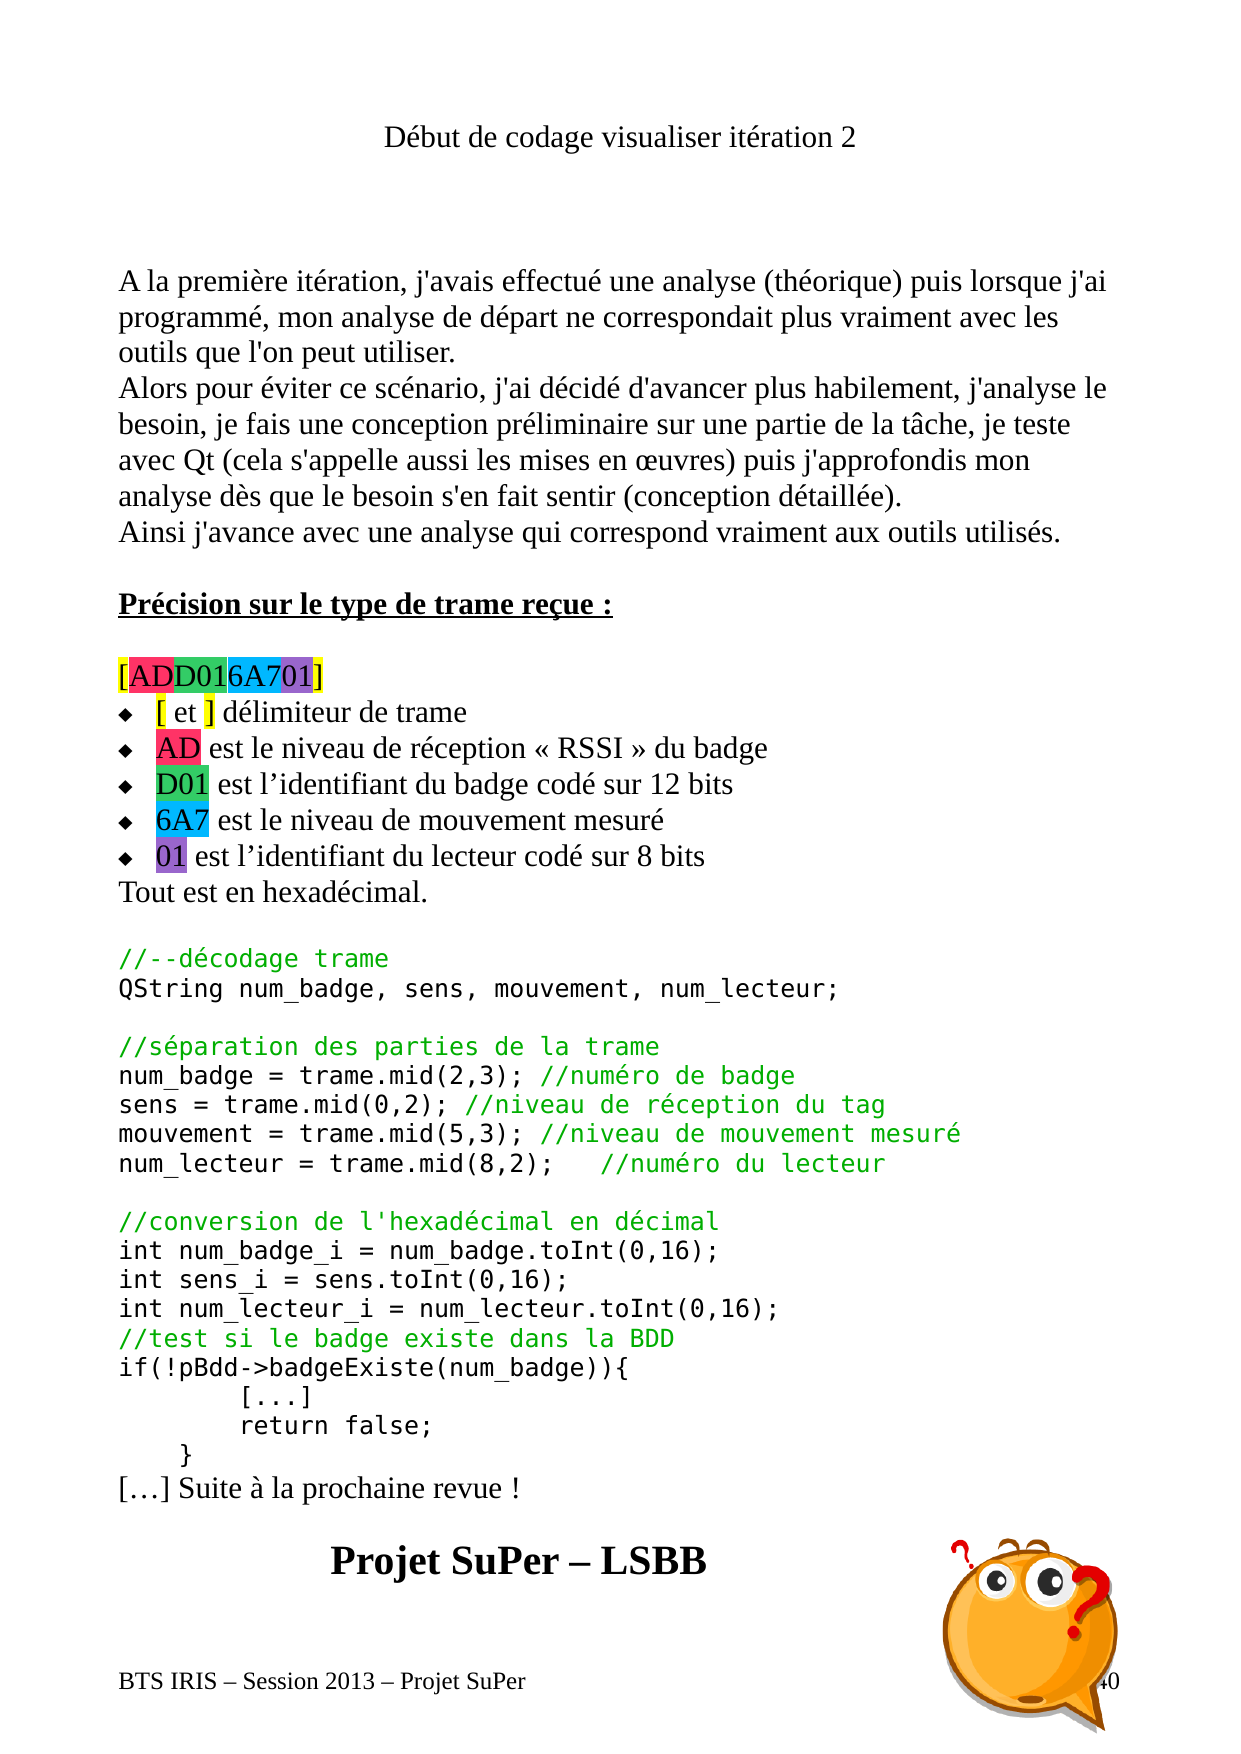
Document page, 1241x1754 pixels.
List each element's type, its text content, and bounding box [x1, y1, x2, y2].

text if(!pBdd->badgeExiste(num_badge)){ [118, 1353, 1122, 1382]
text //séparation des parties de la trame [118, 1032, 1122, 1061]
list [ et ] délimiteur de trame [118, 693, 1122, 729]
list 6A7 est le niveau de mouvement mesuré [118, 801, 1122, 837]
text sens = trame.mid(0,2); //niveau de réception du tag [118, 1091, 1122, 1120]
list D01 est l’identifiant du badge codé sur 12 bits [118, 765, 1122, 801]
text Ainsi j'avance avec une analyse qui correspond vraiment aux outils utilisés. [118, 513, 1122, 549]
text [ADD016A701] [118, 657, 1122, 693]
text //conversion de l'hexadécimal en décimal [118, 1207, 1122, 1236]
text int num_lecteur_i = num_lecteur.toInt(0,16); [118, 1295, 1122, 1324]
text int num_badge_i = num_badge.toInt(0,16); [118, 1236, 1122, 1266]
text //test si le badge existe dans la BDD [118, 1324, 1122, 1353]
text A la première itération, j'avais effectué une analyse (théorique) puis lorsque j'ai programmé, mon analyse de départ ne correspondait plus vraiment avec les outils que l'on peut utiliser. [118, 262, 1122, 370]
text return false; [118, 1411, 1122, 1441]
text Précision sur le type de trame reçue : [118, 585, 1122, 621]
text int sens_i = sens.toInt(0,16); [118, 1266, 1122, 1295]
picture [927, 1536, 1123, 1734]
text mouvement = trame.mid(5,3); //niveau de mouvement mesuré [118, 1120, 1122, 1149]
text num_lecteur = trame.mid(8,2); //numéro du lecteur [118, 1149, 1122, 1178]
text Début de codage visualiser itération 2 [118, 118, 1122, 154]
list 01 est l’identifiant du lecteur codé sur 8 bits [118, 837, 1122, 873]
text Projet SuPer – LSBB [118, 1535, 1122, 1583]
list AD est le niveau de réception « RSSI » du badge [118, 729, 1122, 765]
text } [118, 1441, 1122, 1470]
text //--décodage trame [118, 945, 1122, 974]
text Tout est en hexadécimal. [118, 873, 1122, 909]
text […] Suite à la prochaine revue ! [118, 1470, 1122, 1506]
text QString num_badge, sens, mouvement, num_lecteur; [118, 974, 1122, 1003]
text Alors pour éviter ce scénario, j'ai décidé d'avancer plus habilement, j'analyse le besoin, je fais une conception préliminaire sur une partie de la tâche, je teste avec Qt (cela s'appelle aussi les mises en œuvres) puis j'approfondis mon analyse dès que le besoin s'en fait sentir (conception détaillée). [118, 370, 1122, 513]
text [...] [118, 1382, 1122, 1411]
text num_badge = trame.mid(2,3); //numéro de badge [118, 1061, 1122, 1091]
